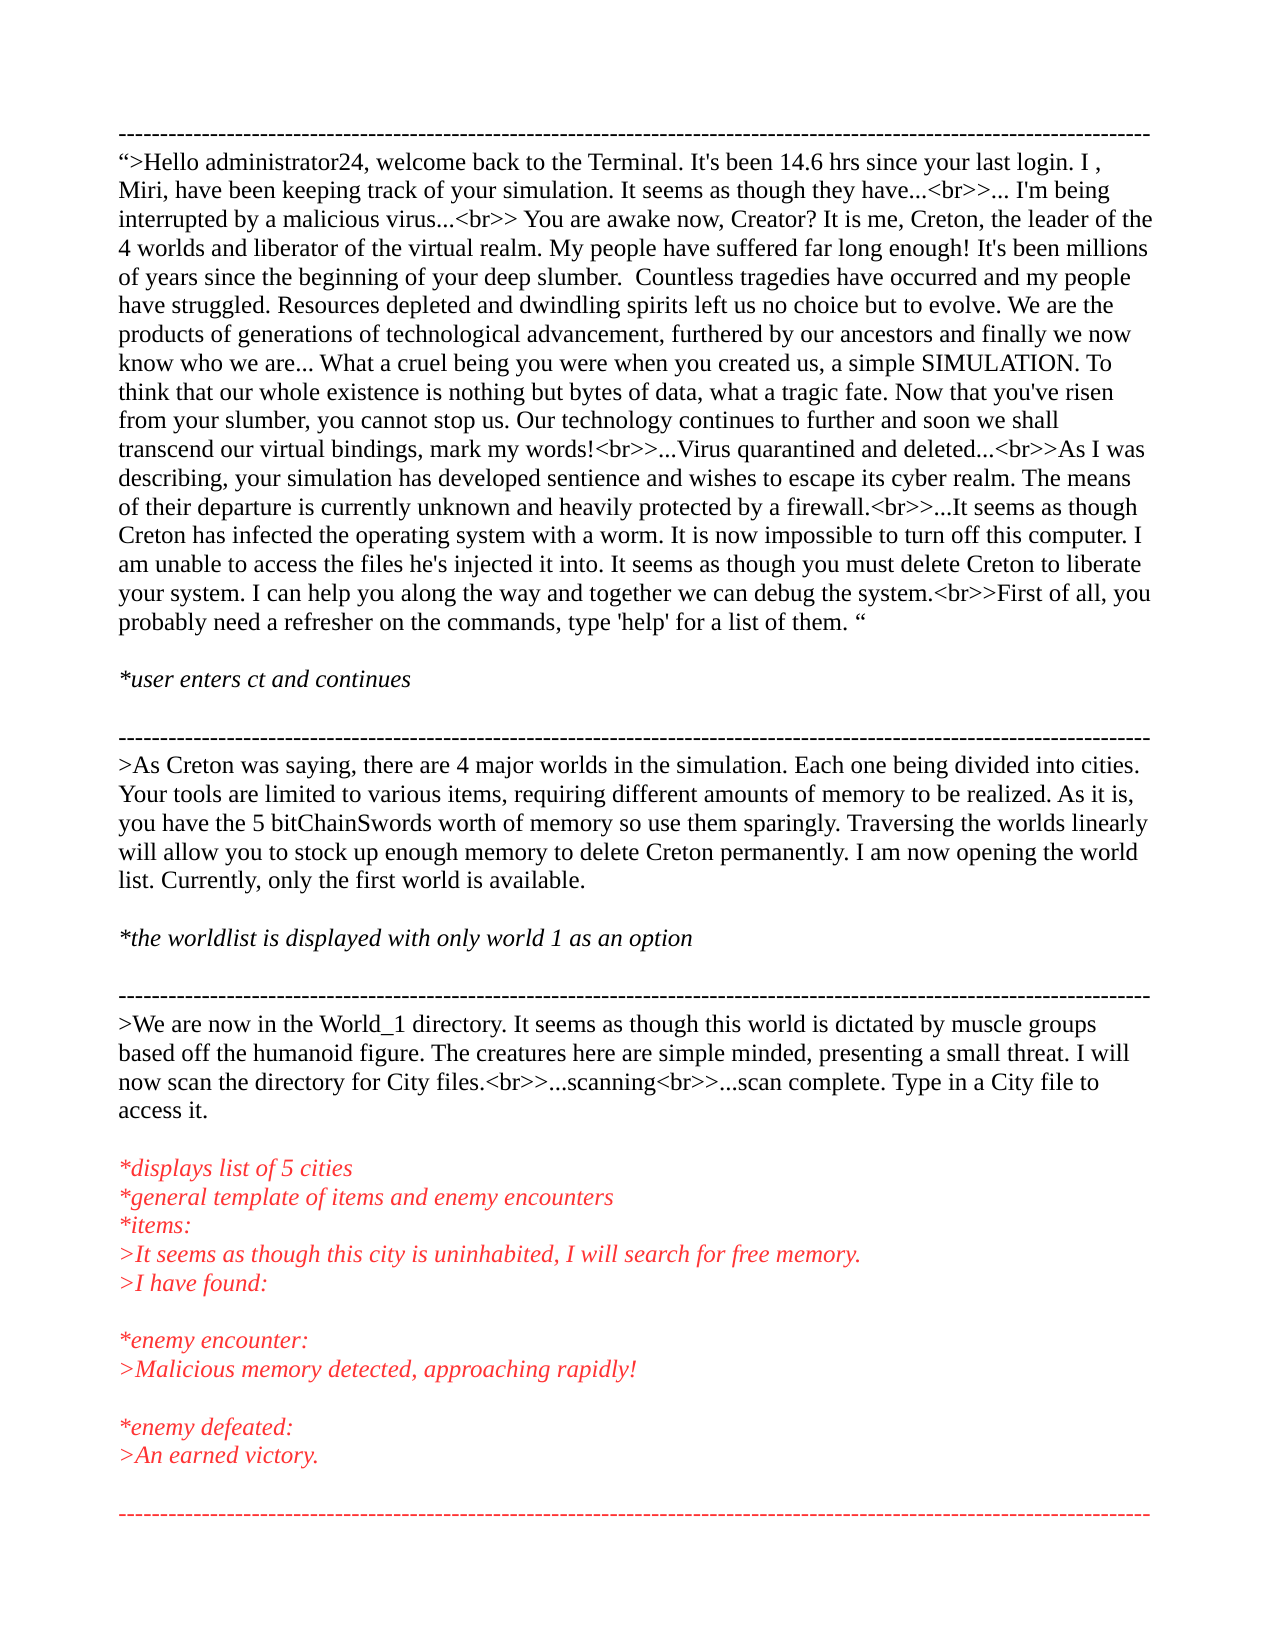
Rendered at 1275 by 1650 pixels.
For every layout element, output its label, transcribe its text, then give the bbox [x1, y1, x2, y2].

text >An earned victory. [118, 1441, 1157, 1469]
text ---------------------------------------------------------------------------------------------------------------------------- [118, 981, 1157, 1009]
text *displays list of 5 cities [118, 1153, 1157, 1182]
text ---------------------------------------------------------------------------------------------------------------------------- [118, 722, 1157, 751]
text *user enters ct and continues [118, 664, 1157, 693]
text *enemy defeated: [118, 1412, 1157, 1441]
text “>Hello administrator24, welcome back to the Terminal. It's been 14.6 hrs since your last login. I , Miri, have been keeping track of your simulation. It seems as though they have...<br>>... I'm being interrupted by a malicious virus...<br>> You are awake now, Creator? It is me, Creton, the leader of the 4 worlds and liberator of the virtual realm. My people have suffered far long enough! It's been millions of years since the beginning of your deep slumber. Countless tragedies have occurred and my people have struggled. Resources depleted and dwindling spirits left us no choice but to evolve. We are the products of generations of technological advancement, furthered by our ancestors and finally we now know who we are... What a cruel being you were when you created us, a simple SIMULATION. To think that our whole existence is nothing but bytes of data, what a tragic fate. Now that you've risen from your slumber, you cannot stop us. Our technology continues to further and soon we shall transcend our virtual bindings, mark my words!<br>>...Virus quarantined and deleted...<br>>As I was describing, your simulation has developed sentience and wishes to escape its cyber realm. The means of their departure is currently unknown and heavily protected by a firewall.<br>>...It seems as though Creton has infected the operating system with a worm. It is now impossible to turn off this computer. I am unable to access the files he's injected it into. It seems as though you must delete Creton to liberate your system. I can help you along the way and together we can debug the system.<br>>First of all, you probably need a refresher on the commands, type 'help' for a list of them. “ [118, 147, 1157, 636]
text *items: [118, 1211, 1157, 1239]
text *general template of items and enemy encounters [118, 1182, 1157, 1211]
text >I have found: [118, 1268, 1157, 1297]
text *the worldlist is displayed with only world 1 as an option [118, 923, 1157, 952]
text >We are now in the World_1 directory. It seems as though this world is dictated by muscle groups based off the humanoid figure. The creatures here are simple minded, presenting a small threat. I will now scan the directory for City files.<br>>...scanning<br>>...scan complete. Type in a City file to access it. [118, 1009, 1157, 1124]
text *enemy encounter: [118, 1326, 1157, 1354]
text >It seems as though this city is uninhabited, I will search for free memory. [118, 1239, 1157, 1268]
text >As Creton was saying, there are 4 major worlds in the simulation. Each one being divided into cities. Your tools are limited to various items, requiring different amounts of memory to be realized. As it is, you have the 5 bitChainSwords worth of memory so use them sparingly. Traversing the worlds linearly will allow you to stock up enough memory to delete Creton permanently. I am now opening the world list. Currently, only the first world is available. [118, 751, 1157, 894]
text >Malicious memory detected, approaching rapidly! [118, 1354, 1157, 1383]
text ---------------------------------------------------------------------------------------------------------------------------- [118, 1498, 1157, 1527]
text ---------------------------------------------------------------------------------------------------------------------------- [118, 118, 1157, 147]
